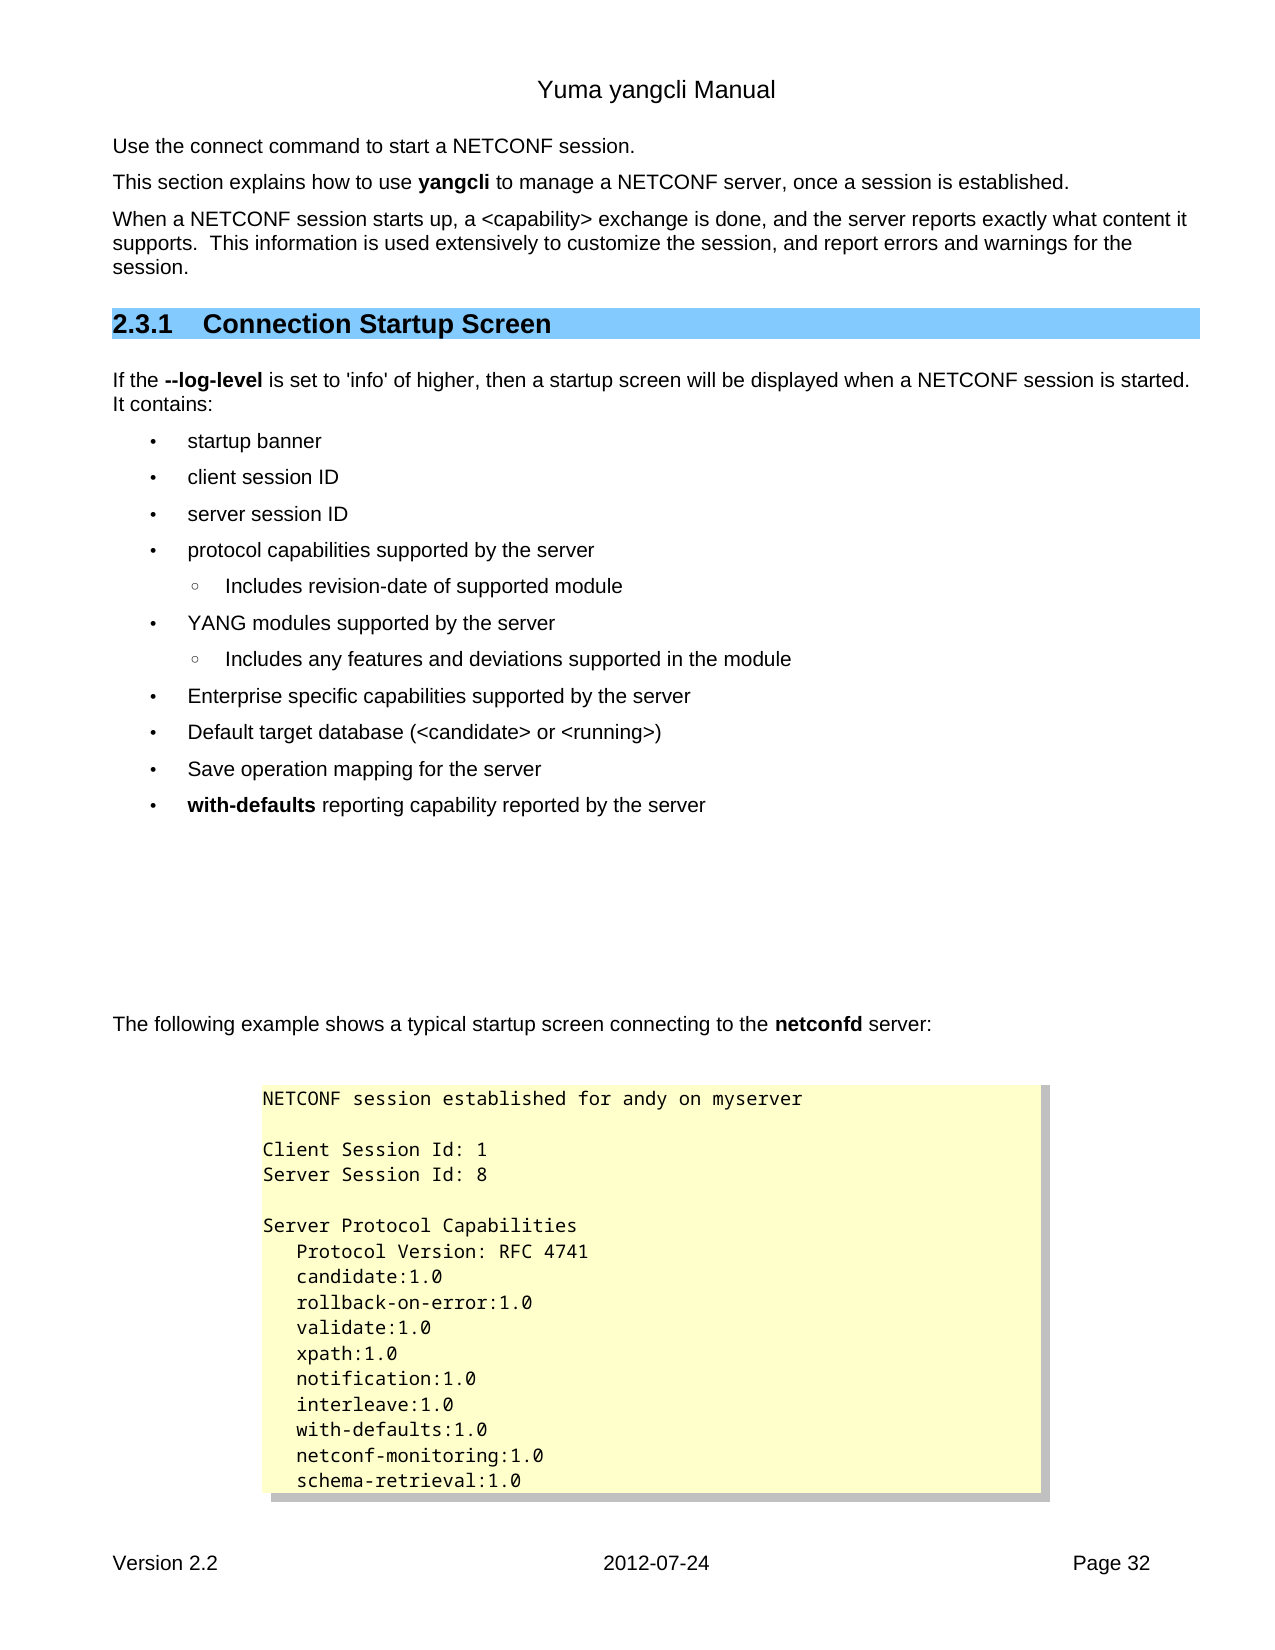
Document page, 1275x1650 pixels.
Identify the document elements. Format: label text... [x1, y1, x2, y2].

text If the --log-level is set to 'info' of higher, then a startup screen will be displayed when a NETCONF session is started. It contains: [112, 368, 1200, 416]
text notification:1.0 [262, 1366, 1041, 1391]
text This section explains how to use yangcli to manage a NETCONF server, once a session is established. [112, 170, 1200, 194]
list Save operation mapping for the server [150, 757, 1200, 781]
list Enterprise specific capabilities supported by the server [150, 684, 1200, 708]
list startup banner [150, 428, 1200, 452]
text interleave:1.0 [262, 1391, 1041, 1417]
text When a NETCONF session starts up, a <capability> exchange is done, and the server reports exactly what content it supports. This information is used extensively to customize the session, and report errors and warnings for the session. [112, 207, 1200, 278]
text rollback-on-error:1.0 [262, 1289, 1041, 1314]
text netconf-monitoring:1.0 [262, 1442, 1041, 1468]
text NETCONF session established for andy on myserver [262, 1085, 1041, 1110]
text Client Session Id: 1 [262, 1136, 1041, 1161]
text Use the connect command to start a NETCONF session. [112, 134, 1200, 158]
text xpath:1.0 [262, 1340, 1041, 1366]
text candidate:1.0 [262, 1263, 1041, 1289]
list client session ID [150, 465, 1200, 489]
list Default target database (<candidate> or <running>) [150, 720, 1200, 744]
text Server Protocol Capabilities [262, 1212, 1041, 1238]
text Server Session Id: 8 [262, 1161, 1041, 1187]
list YANG modules supported by the server [150, 611, 1200, 635]
list with-defaults reporting capability reported by the server [150, 793, 1200, 817]
text Protocol Version: RFC 4741 [262, 1238, 1041, 1263]
list protocol capabilities supported by the server [150, 538, 1200, 562]
list server session ID [150, 501, 1200, 525]
text schema-retrieval:1.0 [262, 1468, 1041, 1493]
text with-defaults:1.0 [262, 1417, 1041, 1442]
list Includes revision-date of supported module [187, 574, 1200, 598]
list Includes any features and deviations supported in the module [187, 647, 1200, 671]
text validate:1.0 [262, 1314, 1041, 1340]
subtitle Connection Startup Screen [112, 308, 1200, 339]
text The following example shows a typical startup screen connecting to the netconfd server: [112, 1012, 1200, 1036]
